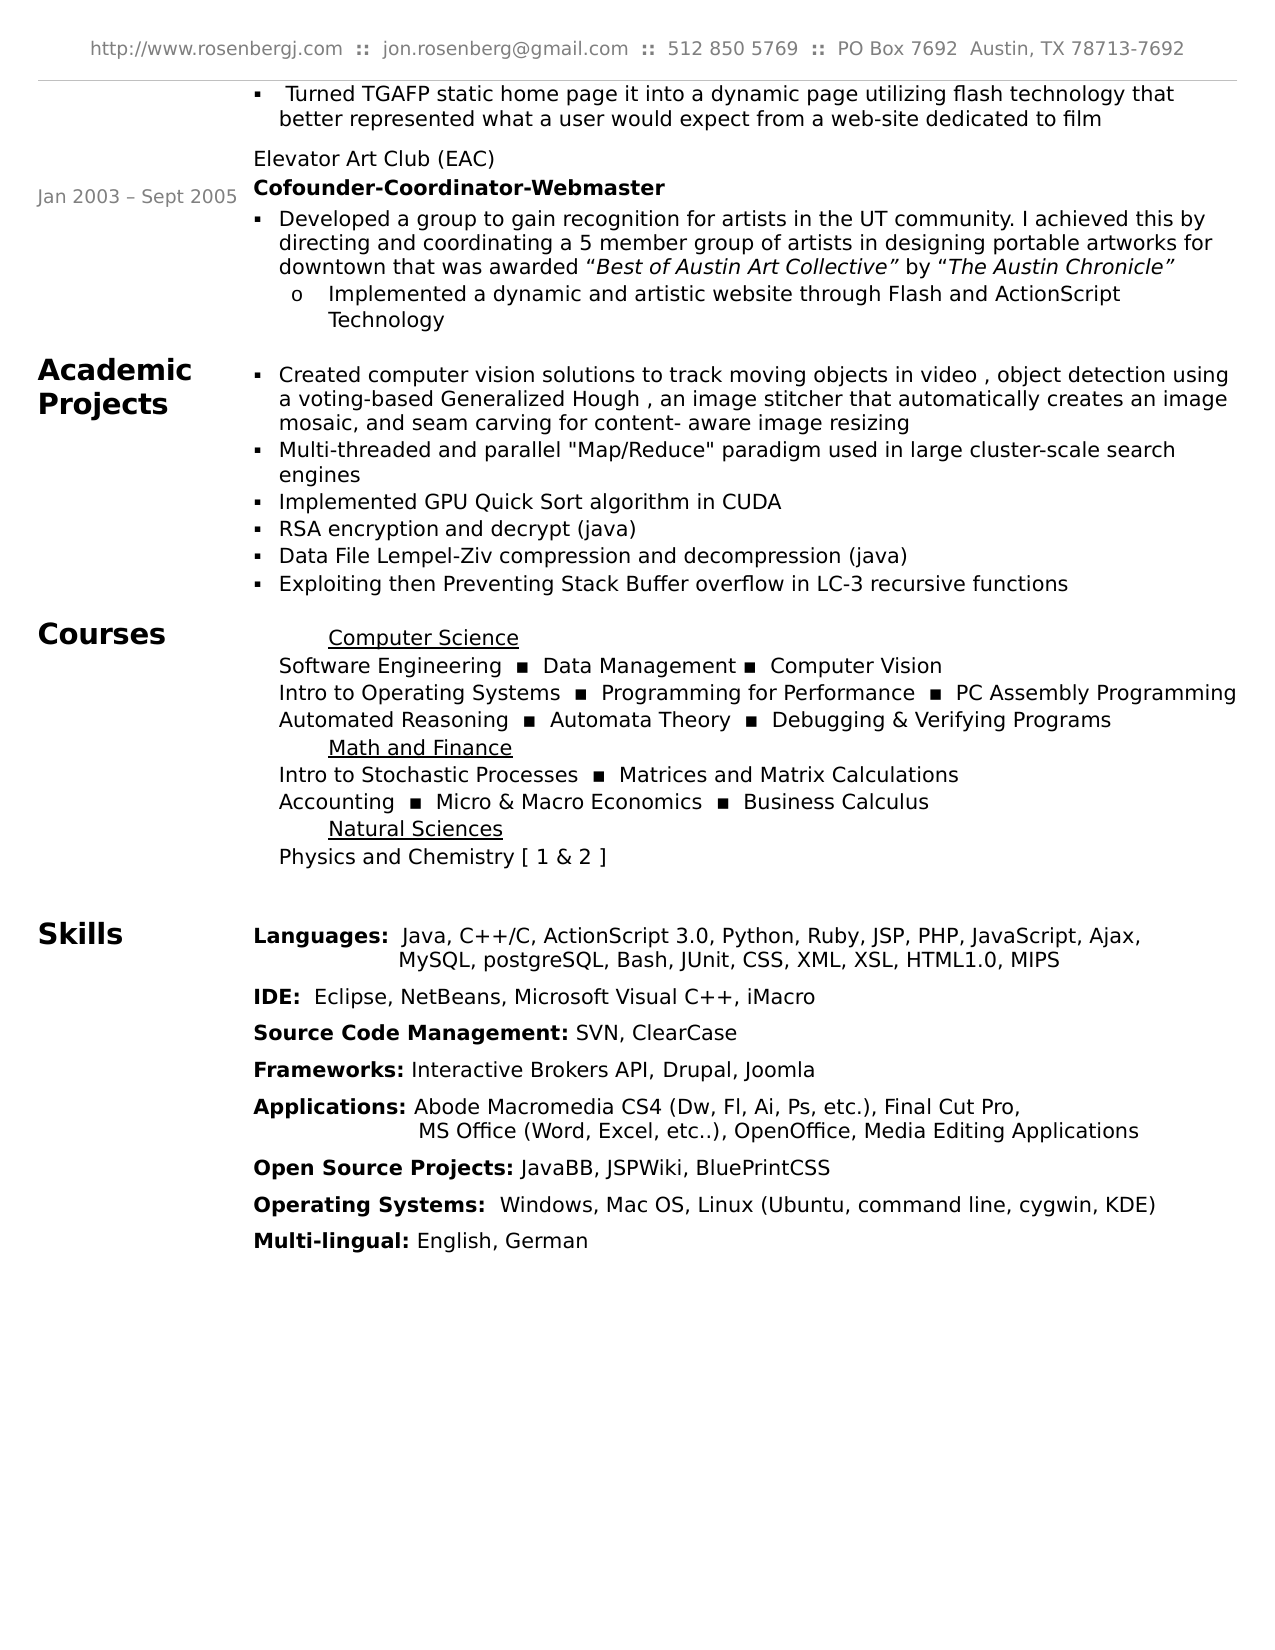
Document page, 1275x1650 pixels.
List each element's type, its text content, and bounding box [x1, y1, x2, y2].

table_cell Courses [38, 599, 253, 899]
table_cell [38, 1254, 253, 1306]
table_cell Jan 2003 – Sept 2005 [38, 134, 253, 335]
table_cell Computer Science Software Engineering ▪ Data Management ▪ Computer Vision Intro to Operating Systems ▪ Programming for Performance ▪ PC Assembly Programming Automated Reasoning ▪ Automata Theory ▪ Debugging & Verifying Programs Math and Finance Intro to Stochastic Processes ▪ Matrices and Matrix Calculations Accounting ▪ Micro & Macro Economics ▪ Business Calculus Natural Sciences Physics and Chemistry [ 1 & 2 ] [253, 599, 1237, 899]
table_cell The Great American Film Project (TGAFP) Webmaster-Graphic Designer Turned TGAFP static home page it into a dynamic page utilizing flash technology that better represented what a user would expect from a web-site dedicated to film [253, 83, 1237, 134]
table_cell [253, 1254, 1237, 1306]
table_cell Elevator Art Club (EAC) Cofounder-Coordinator-Webmaster Developed a group to gain recognition for artists in the UT community. I achieved this by directing and coordinating a 5 member group of artists in designing portable artworks for downtown that was awarded “Best of Austin Art Collective” by “The Austin Chronicle” Implemented a dynamic and artistic website through Flash and ActionScript Technology [253, 134, 1237, 335]
table_cell Academic Projects [38, 335, 253, 599]
table_cell Skills [38, 899, 253, 1254]
table_cell Languages: Java, C++/C, ActionScript 3.0, Python, Ruby, JSP, PHP, JavaScript, Ajax, MySQL, postgreSQL, Bash, JUnit, CSS, XML, XSL, HTML1.0, MIPS IDE: Eclipse, NetBeans, Microsoft Visual C++, iMacro Source Code Management: SVN, ClearCase Frameworks: Interactive Brokers API, Drupal, Joomla Applications: Abode Macromedia CS4 (Dw, Fl, Ai, Ps, etc.), Final Cut Pro, MS Office (Word, Excel, etc..), OpenOffice, Media Editing Applications Open Source Projects: JavaBB, JSPWiki, BluePrintCSS Operating Systems: Windows, Mac OS, Linux (Ubuntu, command line, cygwin, KDE) Multi-lingual: English, German [253, 899, 1237, 1254]
table_cell Created computer vision solutions to track moving objects in video , object detection using a voting-based Generalized Hough , an image stitcher that automatically creates an image mosaic, and seam carving for content- aware image resizing Multi-threaded and parallel "Map/Reduce" paradigm used in large cluster-scale search engines Implemented GPU Quick Sort algorithm in CUDA RSA encryption and decrypt (java) Data File Lempel-Ziv compression and decompression (java) Exploiting then Preventing Stack Buffer overflow in LC-3 recursive functions [253, 335, 1237, 599]
table_cell [38, 83, 253, 134]
